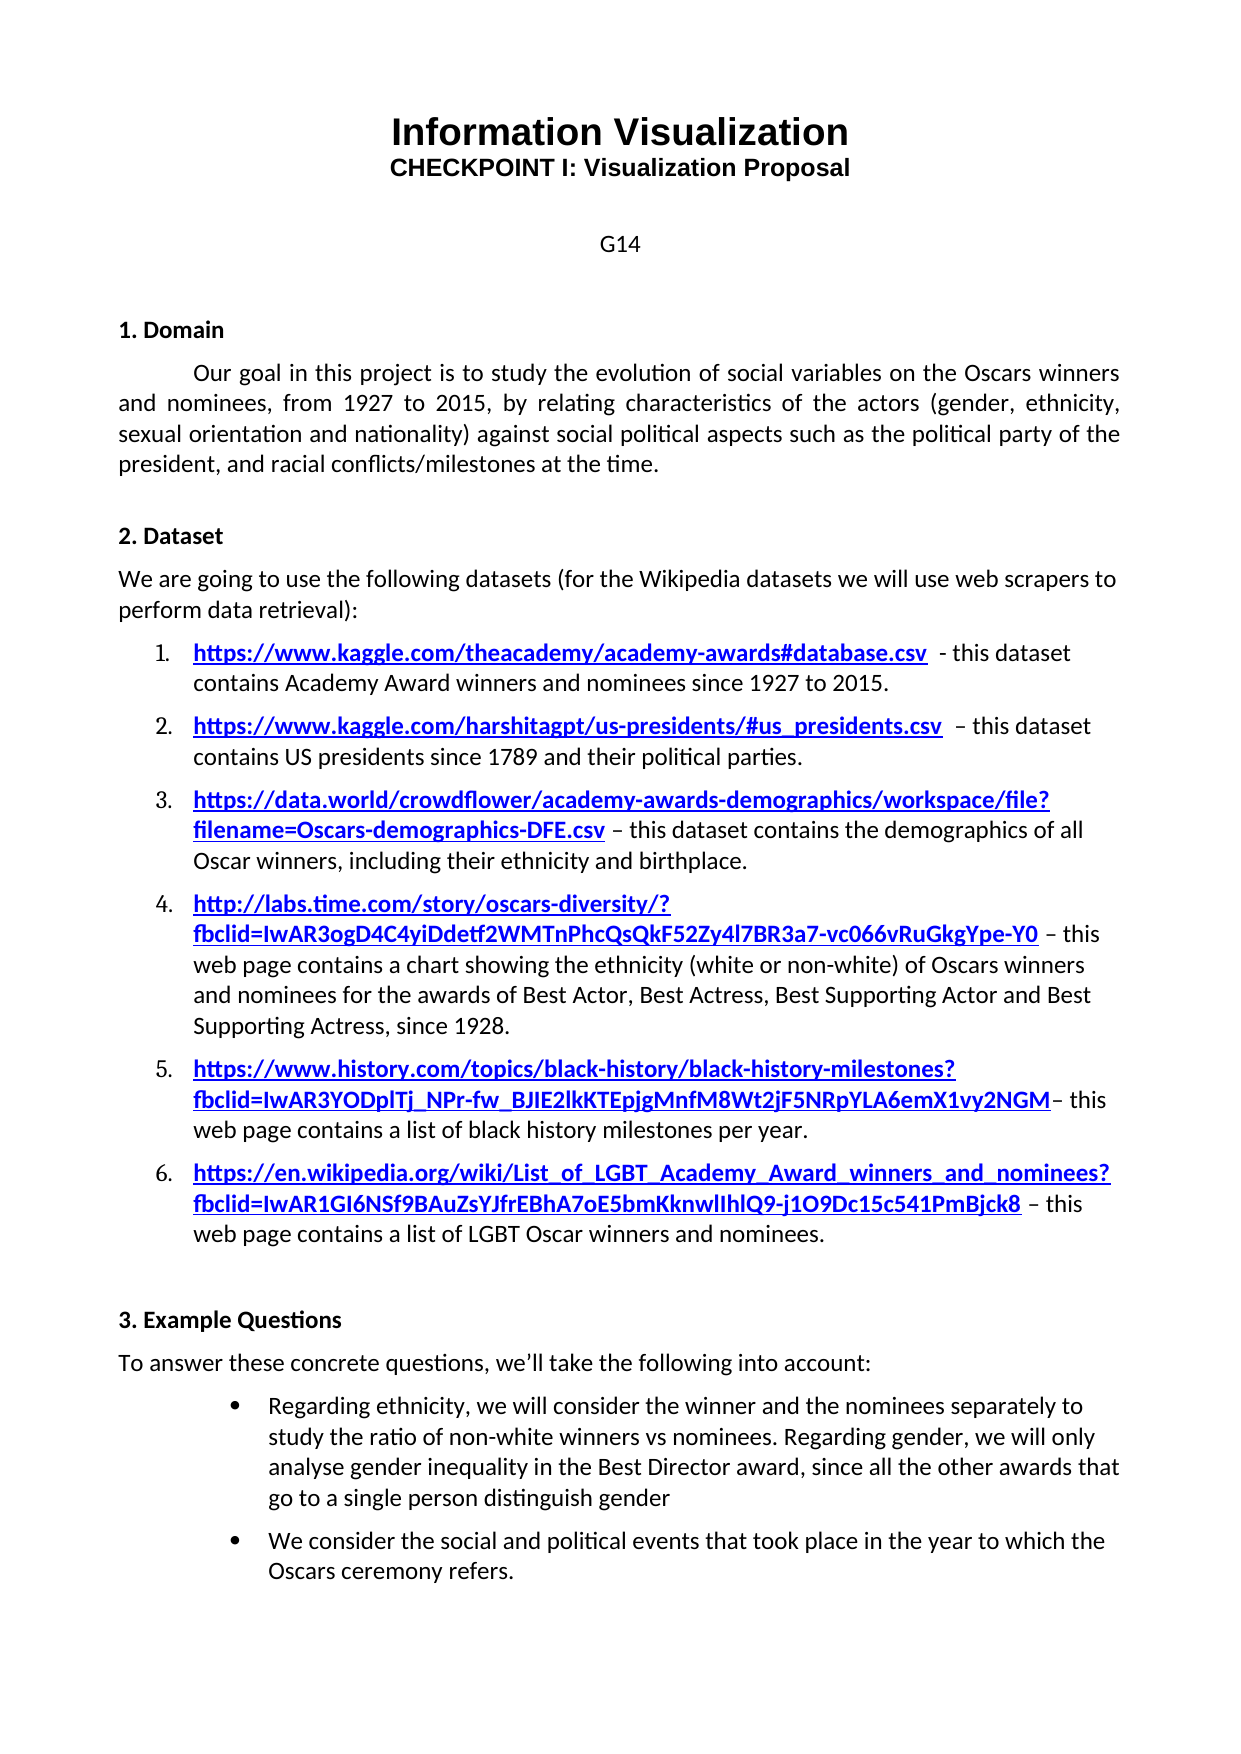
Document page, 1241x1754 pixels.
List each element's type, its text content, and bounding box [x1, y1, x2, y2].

text G14 [118, 228, 1122, 258]
list https://www.kaggle.com/harshitagpt/us-presidents/#us_presidents.csv – this dataset contains US presidents since 1789 and their political parties. [156, 711, 1122, 772]
list https://data.world/crowdflower/academy-awards-demographics/workspace/file?filename=Oscars-demographics-DFE.csv – this dataset contains the demographics of all Oscar winners, including their ethnicity and birthplace. [156, 784, 1122, 876]
subtitle 1. Domain [118, 314, 1122, 344]
list https://www.history.com/topics/black-history/black-history-milestones?fbclid=IwAR3YODplTj_NPr-fw_BJIE2lkKTEpjgMnfM8Wt2jF5NRpYLA6emX1vy2NGM– this web page contains a list of black history milestones per year. [156, 1053, 1122, 1145]
list We consider the social and political events that took place in the year to which the Oscars ceremony refers. [231, 1525, 1122, 1586]
list https://en.wikipedia.org/wiki/List_of_LGBT_Academy_Award_winners_and_nominees?fbclid=IwAR1GI6NSf9BAuZsYJfrEBhA7oE5bmKknwlIhlQ9-j1O9Dc15c541PmBjck8 – this web page contains a list of LGBT Oscar winners and nominees. [156, 1157, 1122, 1249]
list https://www.kaggle.com/theacademy/academy-awards#database.csv - this dataset contains Academy Award winners and nominees since 1927 to 2015. [156, 637, 1122, 698]
list To answer these concrete questions, we’ll take the following into account: [118, 1347, 1122, 1378]
subtitle Information Visualization [118, 109, 1122, 153]
list http://labs.time.com/story/oscars-diversity/?fbclid=IwAR3ogD4C4yiDdetf2WMTnPhcQsQkF52Zy4l7BR3a7-vc066vRuGkgYpe-Y0 – this web page contains a chart showing the ethnicity (white or non-white) of Oscars winners and nominees for the awards of Best Actor, Best Actress, Best Supporting Actor and Best Supporting Actress, since 1928. [156, 888, 1122, 1041]
subtitle 2. Dataset [118, 520, 1122, 551]
list Regarding ethnicity, we will consider the winner and the nominees separately to study the ratio of non-white winners vs nominees. Regarding gender, we will only analyse gender inequality in the Best Director award, since all the other awards that go to a single person distinguish gender [231, 1390, 1122, 1512]
subtitle We are going to use the following datasets (for the Wikipedia datasets we will use web scrapers to perform data retrieval): [118, 563, 1122, 624]
text Our goal in this project is to study the evolution of social variables on the Oscars winners and nominees, from 1927 to 2015, by relating characteristics of the actors (gender, ethnicity, sexual orientation and nationality) against social political aspects such as the political party of the president, and racial conflicts/milestones at the time. [118, 357, 1122, 479]
subtitle CHECKPOINT I: Visualization Proposal [118, 153, 1122, 182]
list 3. Example Questions [118, 1304, 1122, 1335]
